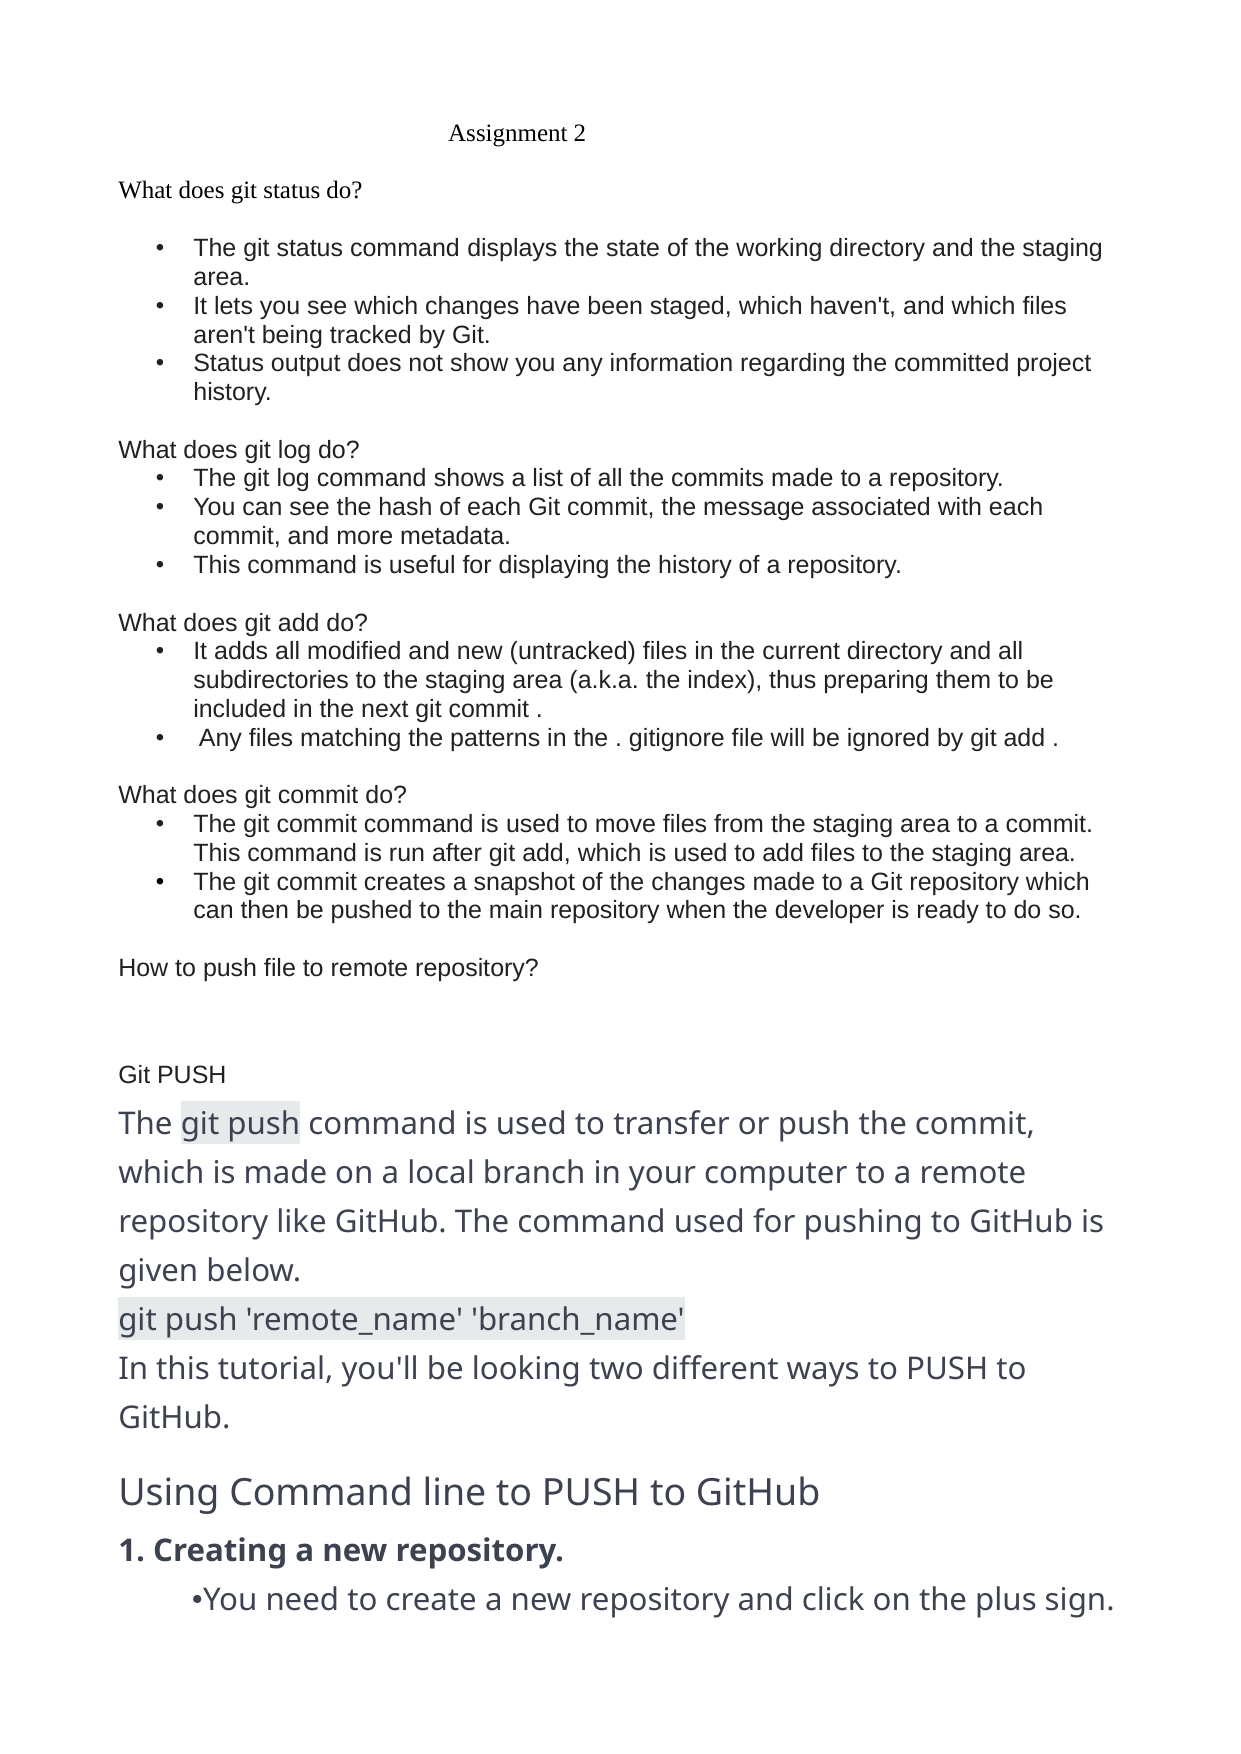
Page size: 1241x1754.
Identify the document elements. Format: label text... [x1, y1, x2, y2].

text Assignment 2 [118, 118, 1122, 147]
subtitle Using Command line to PUSH to GitHub [118, 1465, 1122, 1516]
list The git commit command is used to move files from the staging area to a commit. This command is run after git add, which is used to add files to the staging area. [156, 809, 1122, 867]
list The git commit creates a snapshot of the changes made to a Git repository which can then be pushed to the main repository when the developer is ready to do so. [156, 867, 1122, 924]
list The git status command displays the state of the working directory and the staging area. [156, 233, 1122, 291]
list This command is useful for displaying the history of a repository. [156, 550, 1122, 579]
text 1. Creating a new repository. [118, 1528, 1122, 1571]
text What does git commit do? [118, 780, 1122, 809]
list It lets you see which changes have been staged, which haven't, and which files aren't being tracked by Git. [156, 291, 1122, 348]
text How to push file to remote repository? [118, 953, 1122, 982]
list Status output does not show you any information regarding the committed project history. [156, 348, 1122, 406]
text What does git log do? [118, 435, 1122, 463]
list The git log command shows a list of all the commits made to a repository. [156, 463, 1122, 492]
text The git push command is used to transfer or push the commit, which is made on a local branch in your computer to a remote repository like GitHub. The command used for pushing to GitHub is given below. git push 'remote_name' 'branch_name' In this tutorial, you'll be looking two different ways to PUSH to GitHub. [118, 1101, 1122, 1438]
text What does git status do? [118, 176, 1122, 204]
list You need to create a new repository and click on the plus sign. [118, 1577, 1122, 1620]
text What does git add do? [118, 607, 1122, 636]
subtitle Git PUSH [118, 1060, 1122, 1089]
list Any files matching the patterns in the . gitignore file will be ignored by git add . [156, 723, 1122, 751]
list It adds all modified and new (untracked) files in the current directory and all subdirectories to the staging area (a.k.a. the index), thus preparing them to be included in the next git commit . [156, 636, 1122, 723]
list You can see the hash of each Git commit, the message associated with each commit, and more metadata. [156, 492, 1122, 550]
